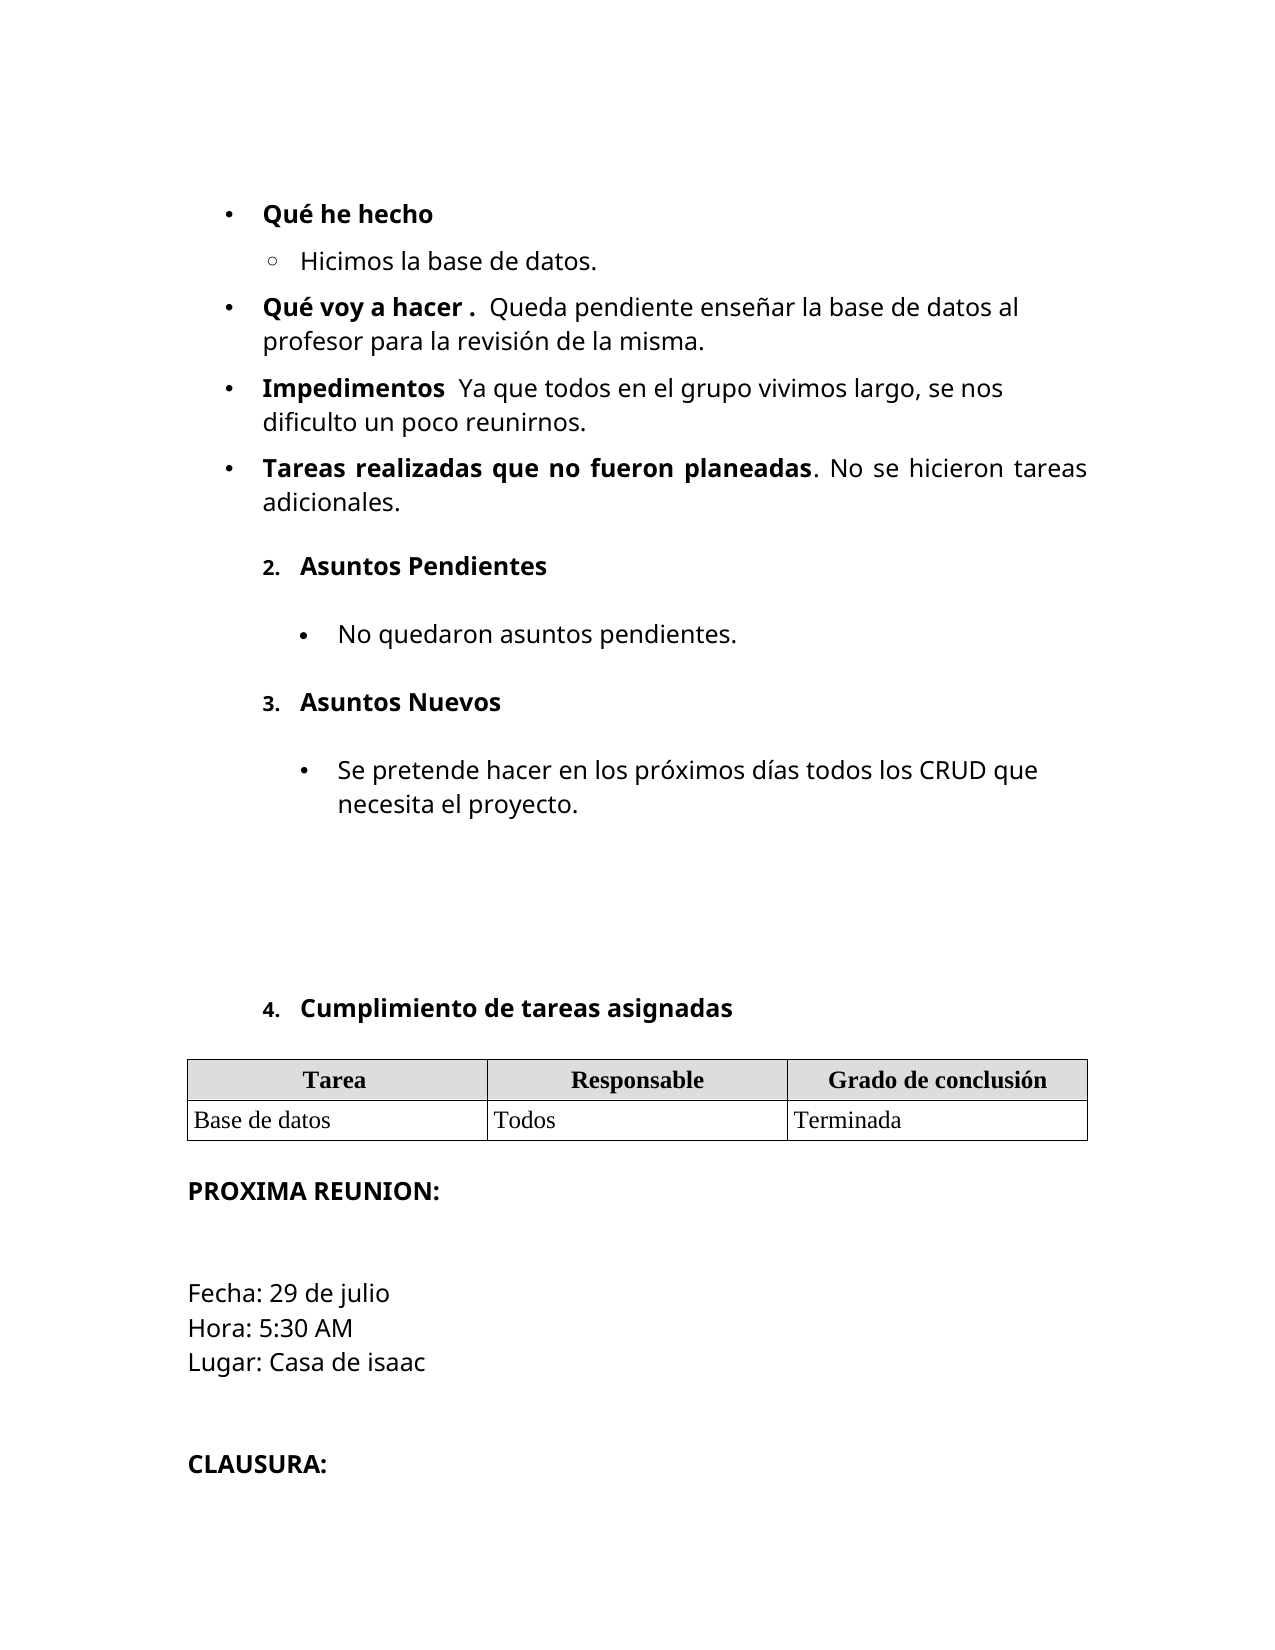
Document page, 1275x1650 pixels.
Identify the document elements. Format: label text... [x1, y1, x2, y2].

list Tareas realizadas que no fueron planeadas. No se hicieron tareas adicionales. [225, 451, 1087, 519]
list Cumplimiento de tareas asignadas [262, 991, 1087, 1025]
table_header Tarea [188, 1060, 487, 1099]
text Hora: 5:30 AM [187, 1310, 1087, 1344]
list Qué voy a hacer . Queda pendiente enseñar la base de datos al profesor para la revisión de la misma. [225, 290, 1087, 358]
list Se pretende hacer en los próximos días todos los CRUD que necesita el proyecto. [300, 753, 1087, 821]
list Asuntos Nuevos [262, 684, 1087, 718]
list No quedaron asuntos pendientes. [300, 616, 1087, 650]
text Fecha: 29 de julio [187, 1276, 1087, 1310]
text CLAUSURA: [187, 1446, 1087, 1481]
list Hicimos la base de datos. [262, 243, 1087, 277]
table_header Grado de conclusión [788, 1060, 1087, 1099]
list Asuntos Pendientes [262, 548, 1087, 582]
text PROXIMA REUNION: [187, 1174, 1087, 1208]
table_cell Todos [488, 1101, 787, 1140]
list Qué he hecho [225, 197, 1087, 231]
text Lugar: Casa de isaac [187, 1344, 1087, 1378]
table_cell Terminada [788, 1101, 1087, 1140]
table_cell Base de datos [188, 1101, 487, 1140]
list Impedimentos Ya que todos en el grupo vivimos largo, se nos dificulto un poco reunirnos. [225, 370, 1087, 438]
table_header Responsable [488, 1060, 787, 1099]
